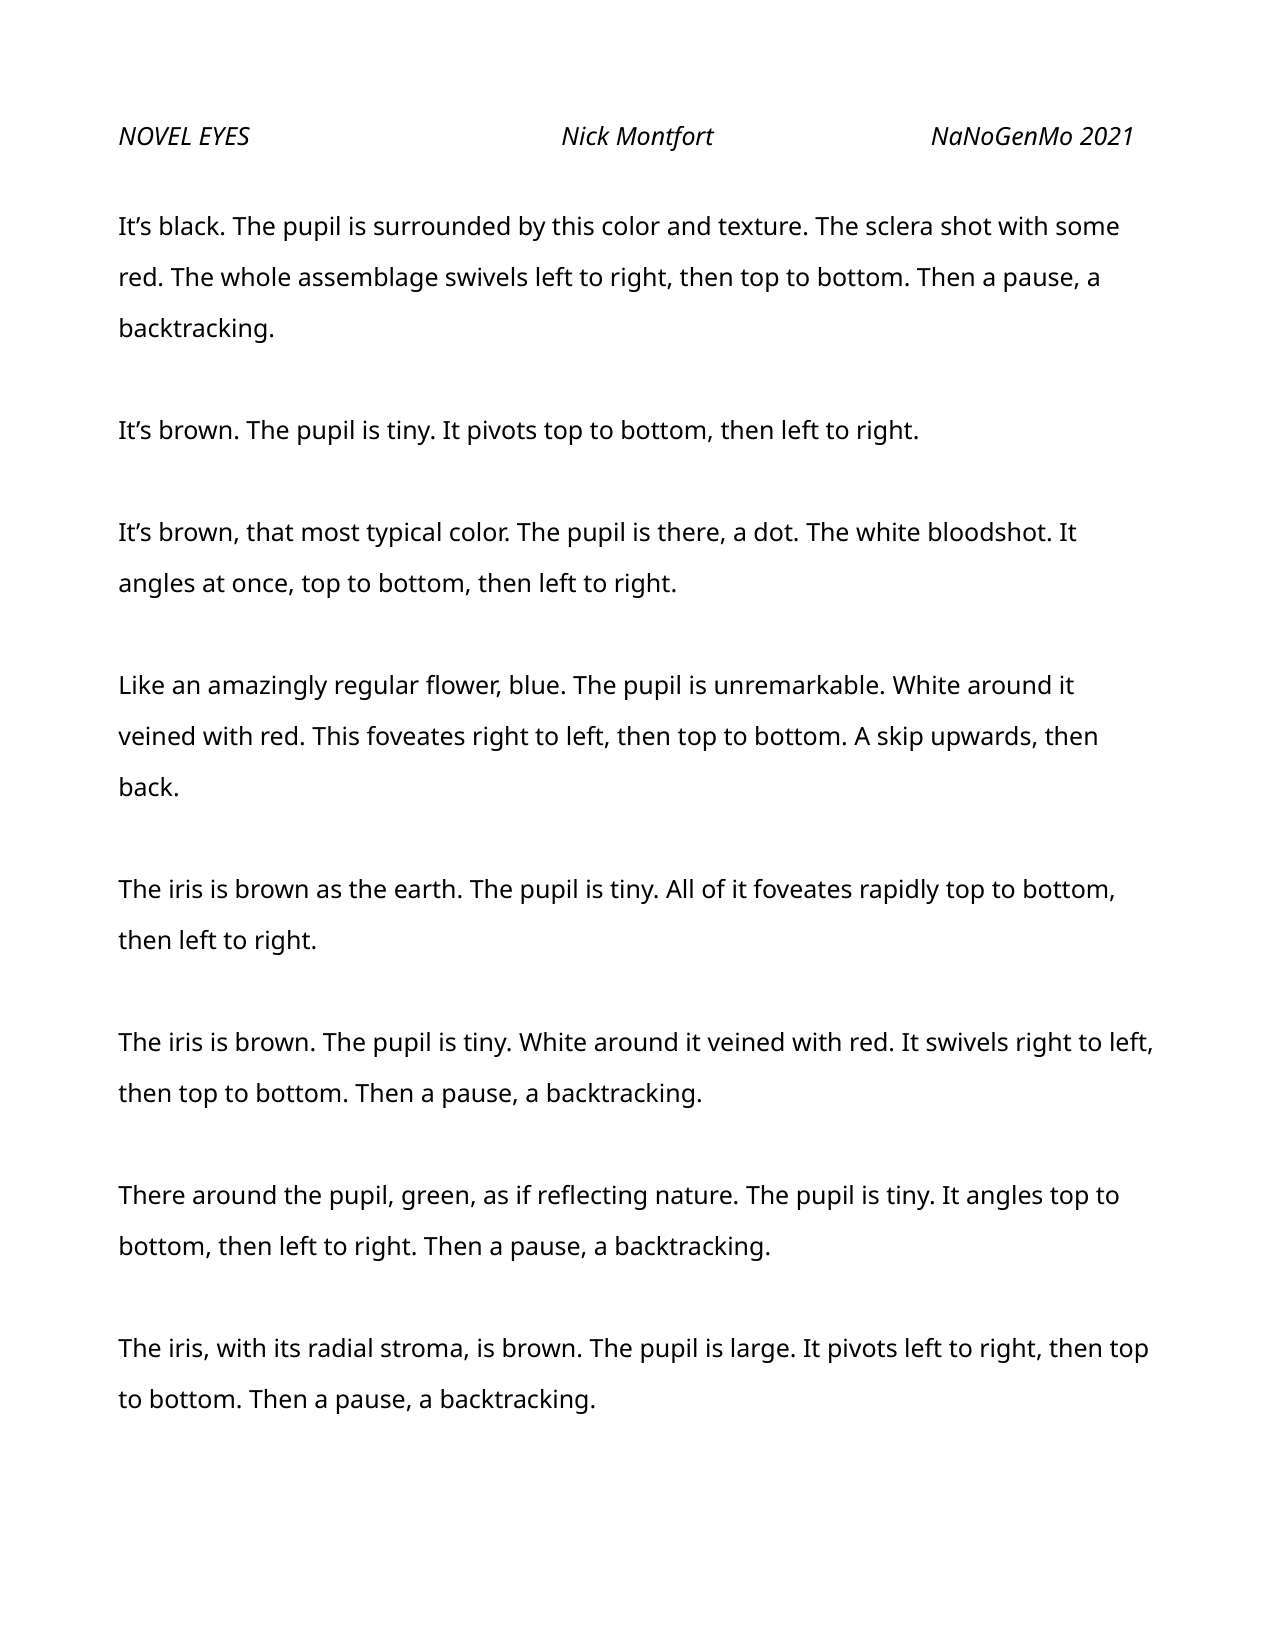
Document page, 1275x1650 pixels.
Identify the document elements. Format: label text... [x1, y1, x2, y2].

text The iris, with its radial stroma, is brown. The pupil is large. It pivots left to right, then top to bottom. Then a pause, a backtracking. [118, 1331, 1157, 1416]
text There around the pupil, green, as if reflecting nature. The pupil is tiny. It angles top to bottom, then left to right. Then a pause, a backtracking. [118, 1178, 1157, 1263]
text It’s black. The pupil is surrounded by this color and texture. The sclera shot with some red. The whole assemblage swivels left to right, then top to bottom. Then a pause, a backtracking. [118, 208, 1157, 344]
text The iris is brown. The pupil is tiny. White around it veined with red. It swivels right to left, then top to bottom. Then a pause, a backtracking. [118, 1025, 1157, 1110]
text It’s brown. The pupil is tiny. It pivots top to bottom, then left to right. [118, 412, 1157, 446]
text The iris is brown as the earth. The pupil is tiny. All of it foveates rapidly top to bottom, then left to right. [118, 872, 1157, 957]
text It’s brown, that most typical color. The pupil is there, a dot. The white bloodshot. It angles at once, top to bottom, then left to right. [118, 514, 1157, 599]
text Like an amazingly regular flower, blue. The pupil is unremarkable. White around it veined with red. This foveates right to left, then top to bottom. A skip upwards, then back. [118, 667, 1157, 804]
